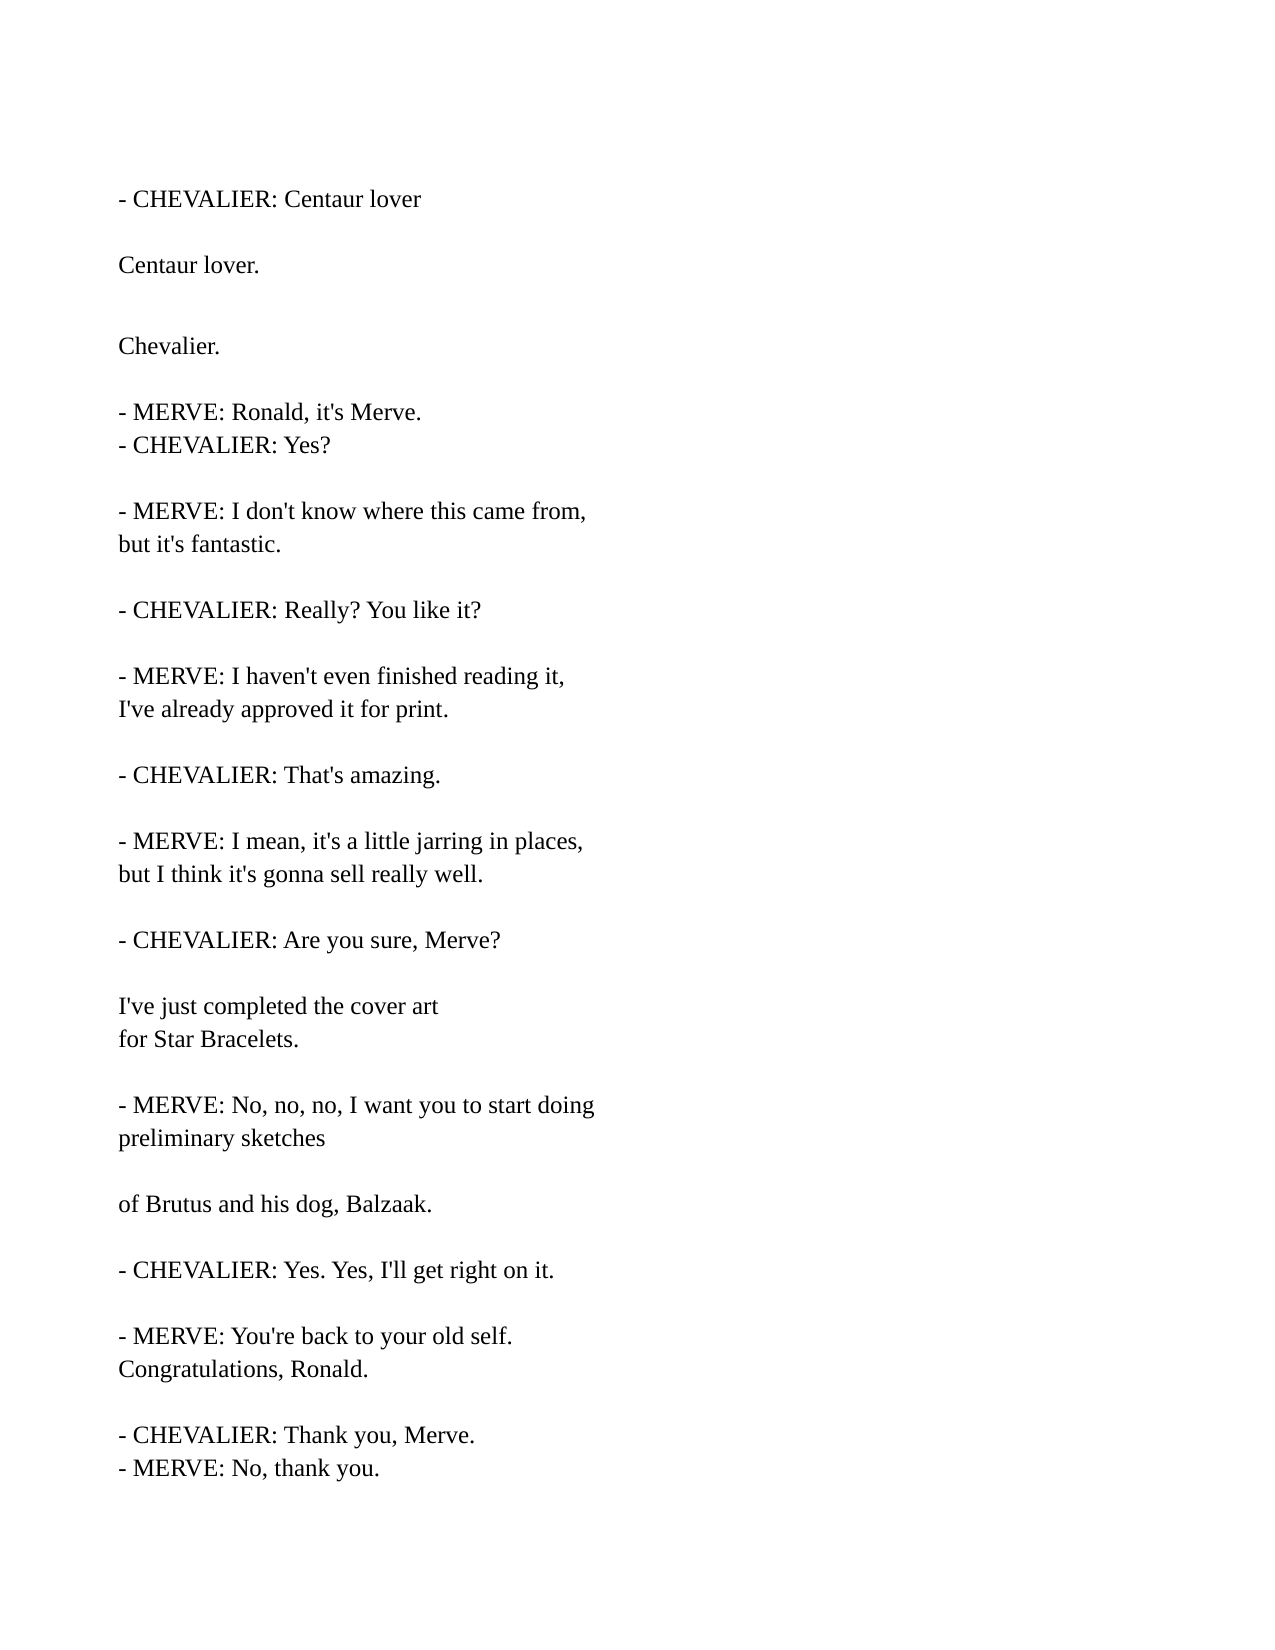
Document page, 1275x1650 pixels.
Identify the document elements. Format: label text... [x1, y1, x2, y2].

text Chevalier. - MERVE: Ronald, it's Merve. - CHEVALIER: Yes? - MERVE: I don't know where this came from, but it's fantastic. - CHEVALIER: Really? You like it? - MERVE: I haven't even finished reading it, I've already approved it for print. - CHEVALIER: That's amazing. - MERVE: I mean, it's a little jarring in places, but I think it's gonna sell really well. - CHEVALIER: Are you sure, Merve? I've just completed the cover art for Star Bracelets. - MERVE: No, no, no, I want you to start doing preliminary sketches of Brutus and his dog, Balzaak. - CHEVALIER: Yes. Yes, I'll get right on it. - MERVE: You're back to your old self. Congratulations, Ronald. - CHEVALIER: Thank you, Merve. - MERVE: No, thank you. [118, 298, 1157, 1515]
text - CHEVALIER: Centaur lover Centaur lover. [118, 118, 1157, 279]
